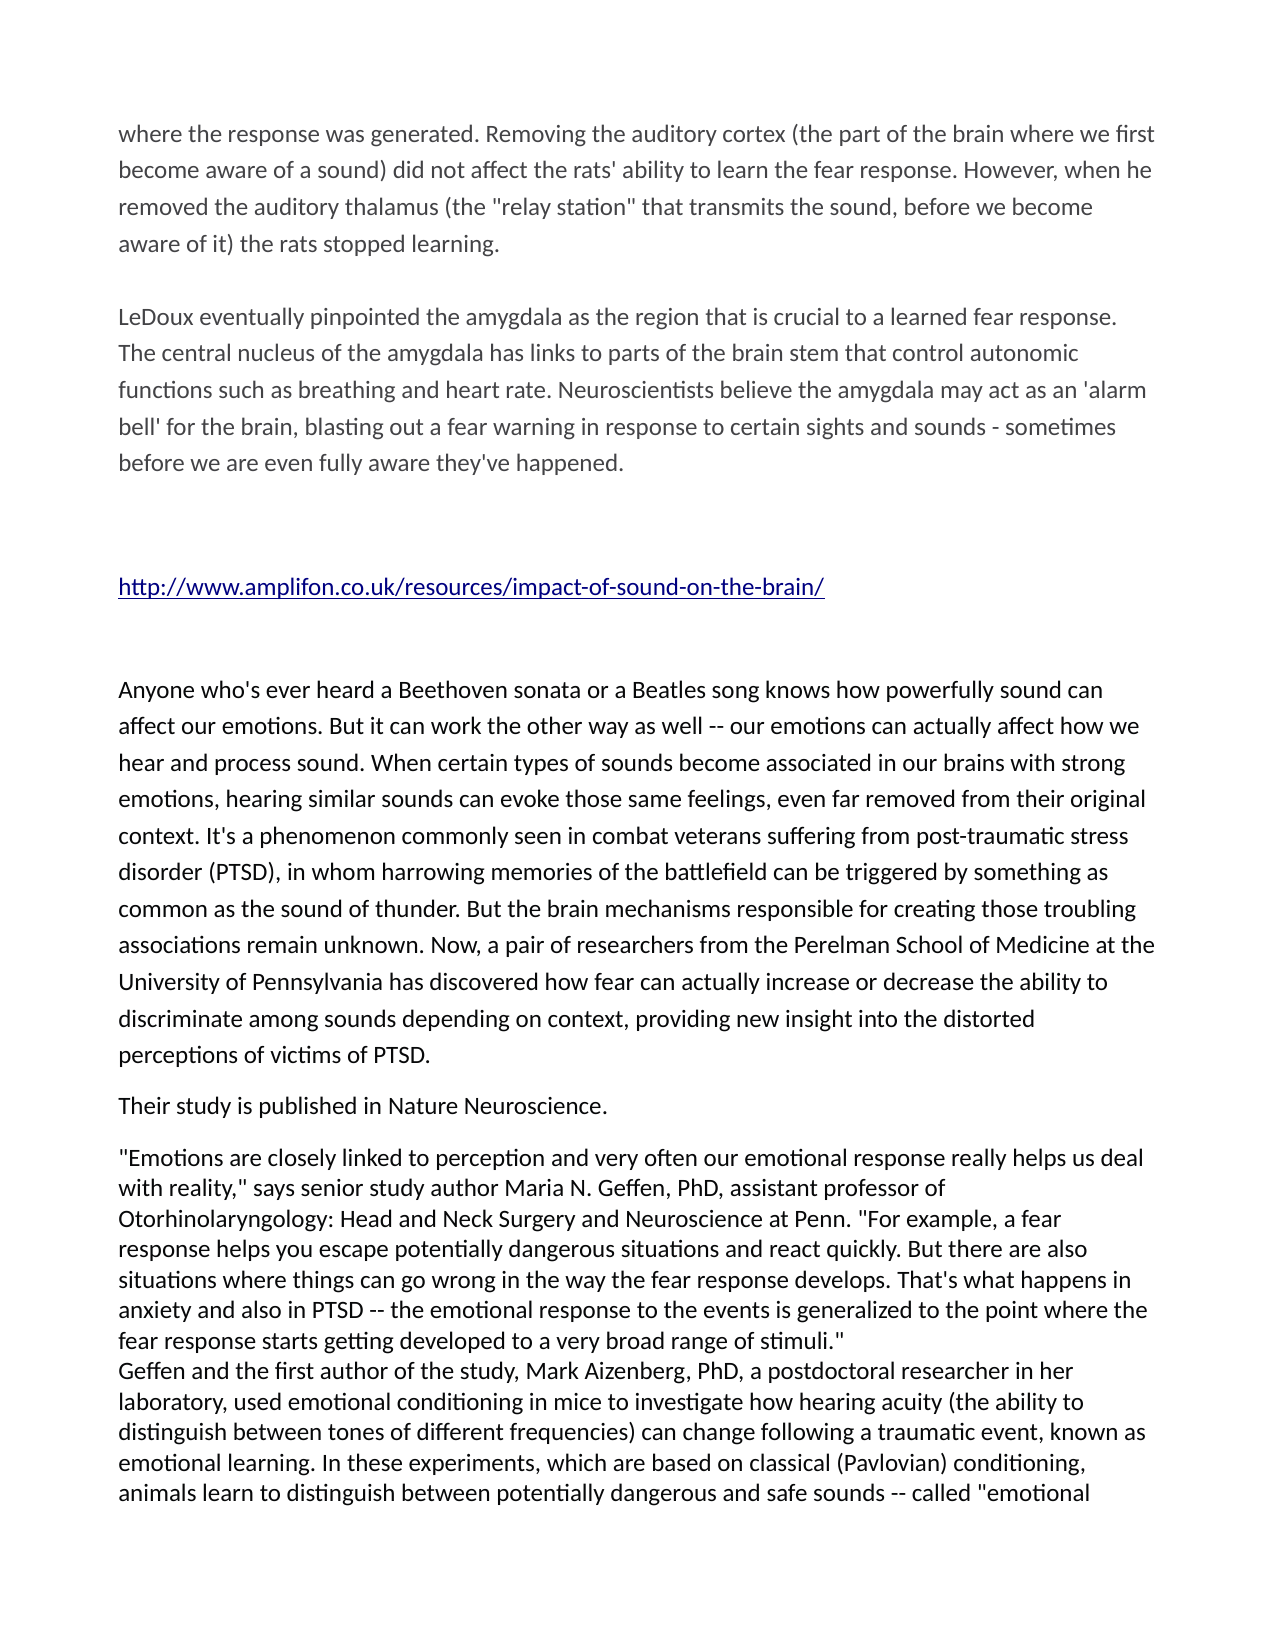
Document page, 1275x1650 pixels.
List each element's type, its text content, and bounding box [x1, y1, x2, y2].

text where the response was generated. Removing the auditory cortex (the part of the brain where we first become aware of a sound) did not affect the rats' ability to learn the fear response. However, when he removed the auditory thalamus (the "relay station" that transmits the sound, before we become aware of it) the rats stopped learning. [118, 118, 1157, 258]
text Geffen and the first author of the study, Mark Aizenberg, PhD, a postdoctoral researcher in her laboratory, used emotional conditioning in mice to investigate how hearing acuity (the ability to distinguish between tones of different frequencies) can change following a traumatic event, known as emotional learning. In these experiments, which are based on classical (Pavlovian) conditioning, animals learn to distinguish between potentially dangerous and safe sounds -- called "emotional [118, 1355, 1157, 1508]
text "Emotions are closely linked to perception and very often our emotional response really helps us deal with reality," says senior study author Maria N. Geffen, PhD, assistant professor of Otorhinolaryngology: Head and Neck Surgery and Neuroscience at Penn. "For example, a fear response helps you escape potentially dangerous situations and react quickly. But there are also situations where things can go wrong in the way the fear response develops. That's what happens in anxiety and also in PTSD -- the emotional response to the events is generalized to the point where the fear response starts getting developed to a very broad range of stimuli." [118, 1142, 1157, 1355]
text Anyone who's ever heard a Beethoven sonata or a Beatles song knows how powerfully sound can affect our emotions. But it can work the other way as well -- our emotions can actually affect how we hear and process sound. When certain types of sounds become associated in our brains with strong emotions, hearing similar sounds can evoke those same feelings, even far removed from their original context. It's a phenomenon commonly seen in combat veterans suffering from post-traumatic stress disorder (PTSD), in whom harrowing memories of the battlefield can be triggered by something as common as the sound of thunder. But the brain mechanisms responsible for creating those troubling associations remain unknown. Now, a pair of researchers from the Perelman School of Medicine at the University of Pennsylvania has discovered how fear can actually increase or decrease the ability to discriminate among sounds depending on context, providing new insight into the distorted perceptions of victims of PTSD. [118, 674, 1157, 1070]
text http://www.amplifon.co.uk/resources/impact-of-sound-on-the-brain/ [118, 535, 1157, 602]
text LeDoux eventually pinpointed the amygdala as the region that is crucial to a learned fear response. The central nucleus of the amygdala has links to parts of the brain stem that control autonomic functions such as breathing and heart rate. Neuroscientists believe the amygdala may act as an 'alarm bell' for the brain, blasting out a fear warning in response to certain sights and sounds - sometimes before we are even fully aware they've happened. [118, 301, 1157, 478]
text Their study is published in Nature Neuroscience. [118, 1091, 1157, 1121]
